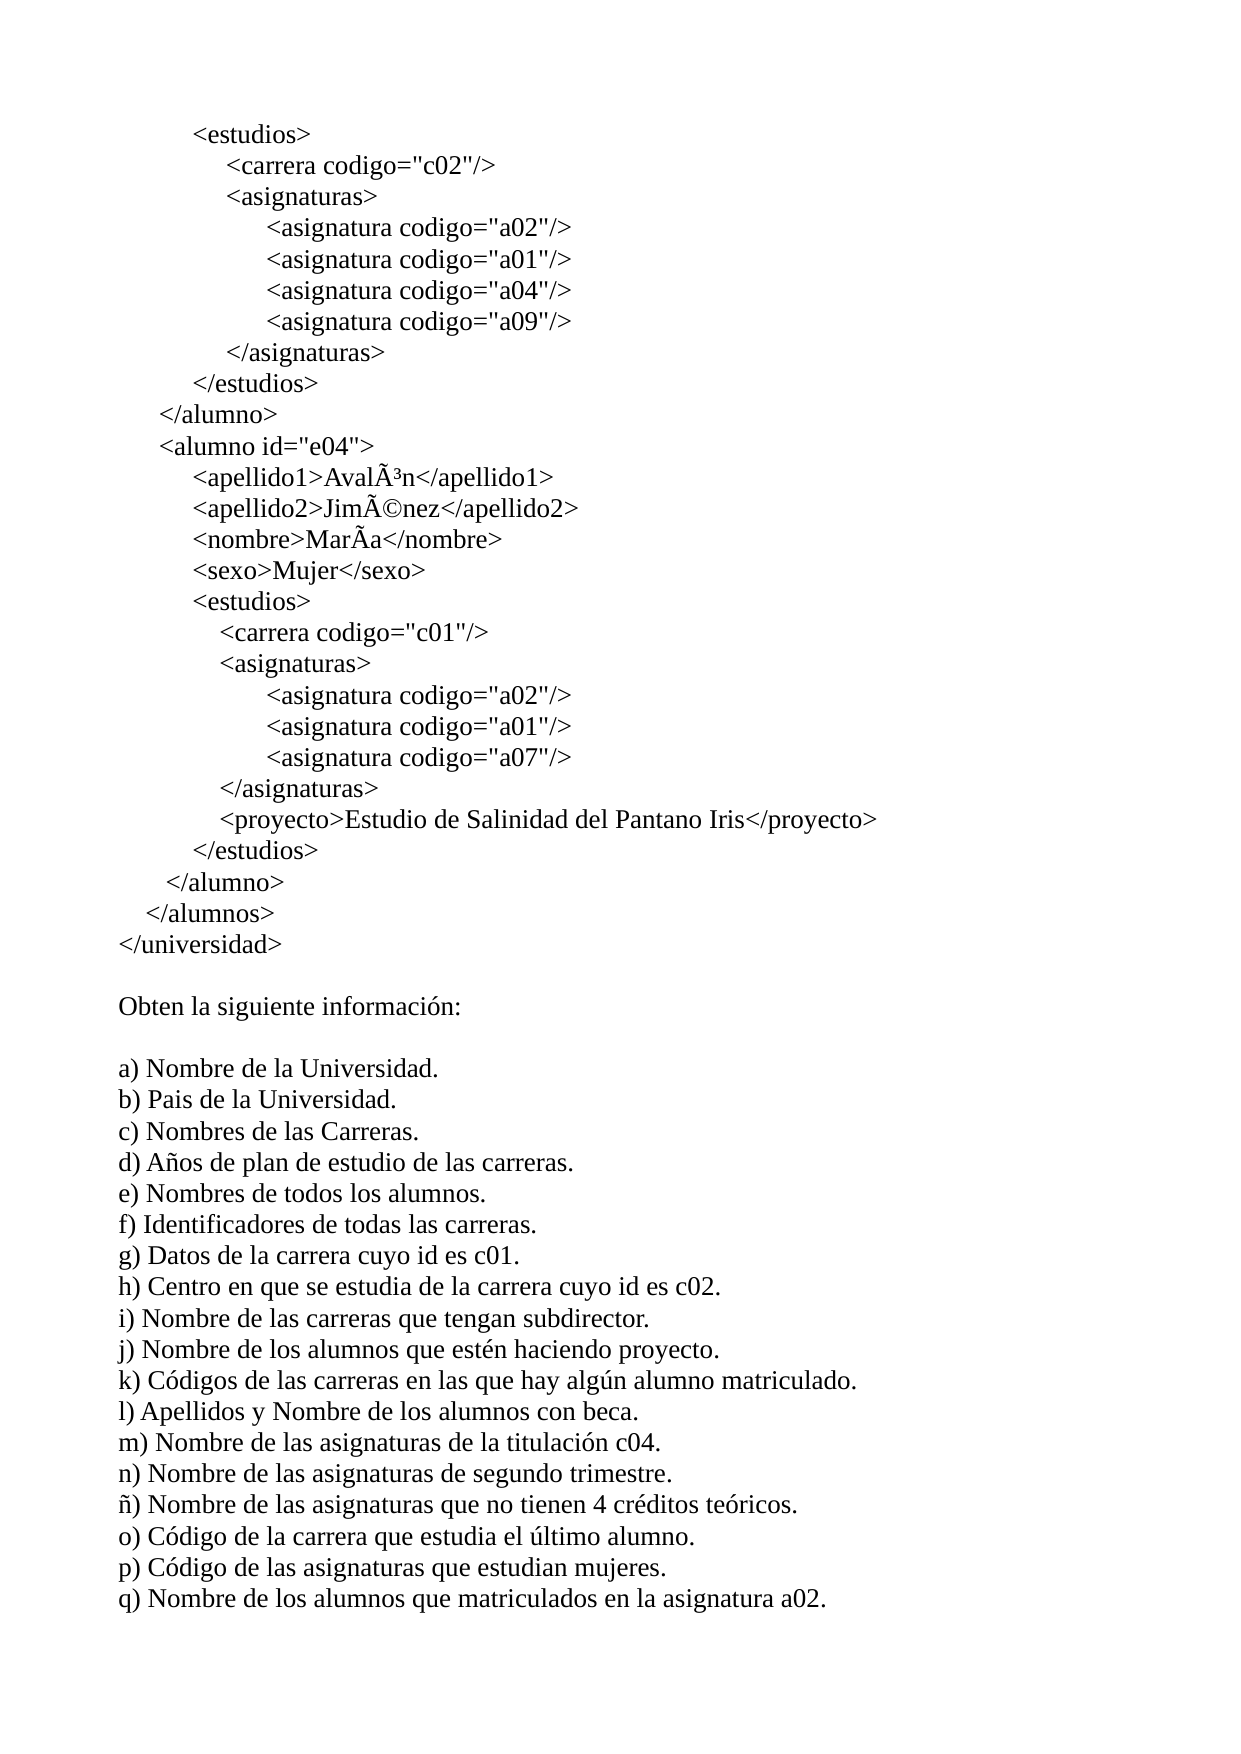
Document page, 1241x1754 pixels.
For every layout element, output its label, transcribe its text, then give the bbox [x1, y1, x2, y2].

text </asignaturas> [118, 336, 1122, 367]
text m) Nombre de las asignaturas de la titulación c04. [118, 1426, 1122, 1457]
text c) Nombres de las Carreras. [118, 1115, 1122, 1146]
text <asignaturas> [118, 648, 1122, 679]
text <apellido2>JimÃ©nez</apellido2> [118, 492, 1122, 523]
text g) Datos de la carrera cuyo id es c01. [118, 1239, 1122, 1271]
text </alumno> [118, 398, 1122, 429]
text <asignatura codigo="a07"/> [118, 741, 1122, 772]
text <asignaturas> [118, 180, 1122, 212]
text l) Apellidos y Nombre de los alumnos con beca. [118, 1395, 1122, 1426]
text ñ) Nombre de las asignaturas que no tienen 4 créditos teóricos. [118, 1488, 1122, 1520]
text h) Centro en que se estudia de la carrera cuyo id es c02. [118, 1271, 1122, 1302]
text </asignaturas> [118, 772, 1122, 803]
text q) Nombre de los alumnos que matriculados en la asignatura a02. [118, 1582, 1122, 1613]
text <apellido1>AvalÃ³n</apellido1> [118, 461, 1122, 492]
text <asignatura codigo="a02"/> [118, 212, 1122, 243]
text <sexo>Mujer</sexo> [118, 554, 1122, 585]
text <alumno id="e04"> [118, 429, 1122, 461]
text <nombre>MarÃ­a</nombre> [118, 523, 1122, 554]
text <asignatura codigo="a09"/> [118, 305, 1122, 336]
text a) Nombre de la Universidad. [118, 1052, 1122, 1084]
text <estudios> [118, 585, 1122, 616]
text <asignatura codigo="a02"/> [118, 679, 1122, 710]
text Obten la siguiente información: [118, 990, 1122, 1021]
text b) Pais de la Universidad. [118, 1084, 1122, 1115]
text <estudios> [118, 118, 1122, 149]
text k) Códigos de las carreras en las que hay algún alumno matriculado. [118, 1364, 1122, 1395]
text e) Nombres de todos los alumnos. [118, 1177, 1122, 1208]
text <asignatura codigo="a01"/> [118, 243, 1122, 274]
text <carrera codigo="c01"/> [118, 616, 1122, 648]
text d) Años de plan de estudio de las carreras. [118, 1146, 1122, 1177]
text i) Nombre de las carreras que tengan subdirector. [118, 1302, 1122, 1333]
text </estudios> [118, 834, 1122, 866]
text <asignatura codigo="a01"/> [118, 710, 1122, 741]
text <proyecto>Estudio de Salinidad del Pantano Iris</proyecto> [118, 803, 1122, 834]
text o) Código de la carrera que estudia el último alumno. [118, 1520, 1122, 1551]
text </universidad> [118, 928, 1122, 959]
text <asignatura codigo="a04"/> [118, 274, 1122, 305]
text n) Nombre de las asignaturas de segundo trimestre. [118, 1457, 1122, 1488]
text </estudios> [118, 367, 1122, 398]
text j) Nombre de los alumnos que estén haciendo proyecto. [118, 1333, 1122, 1364]
text </alumno> [118, 866, 1122, 897]
text </alumnos> [118, 897, 1122, 928]
text p) Código de las asignaturas que estudian mujeres. [118, 1551, 1122, 1582]
text <carrera codigo="c02"/> [118, 149, 1122, 180]
text f) Identificadores de todas las carreras. [118, 1208, 1122, 1239]
